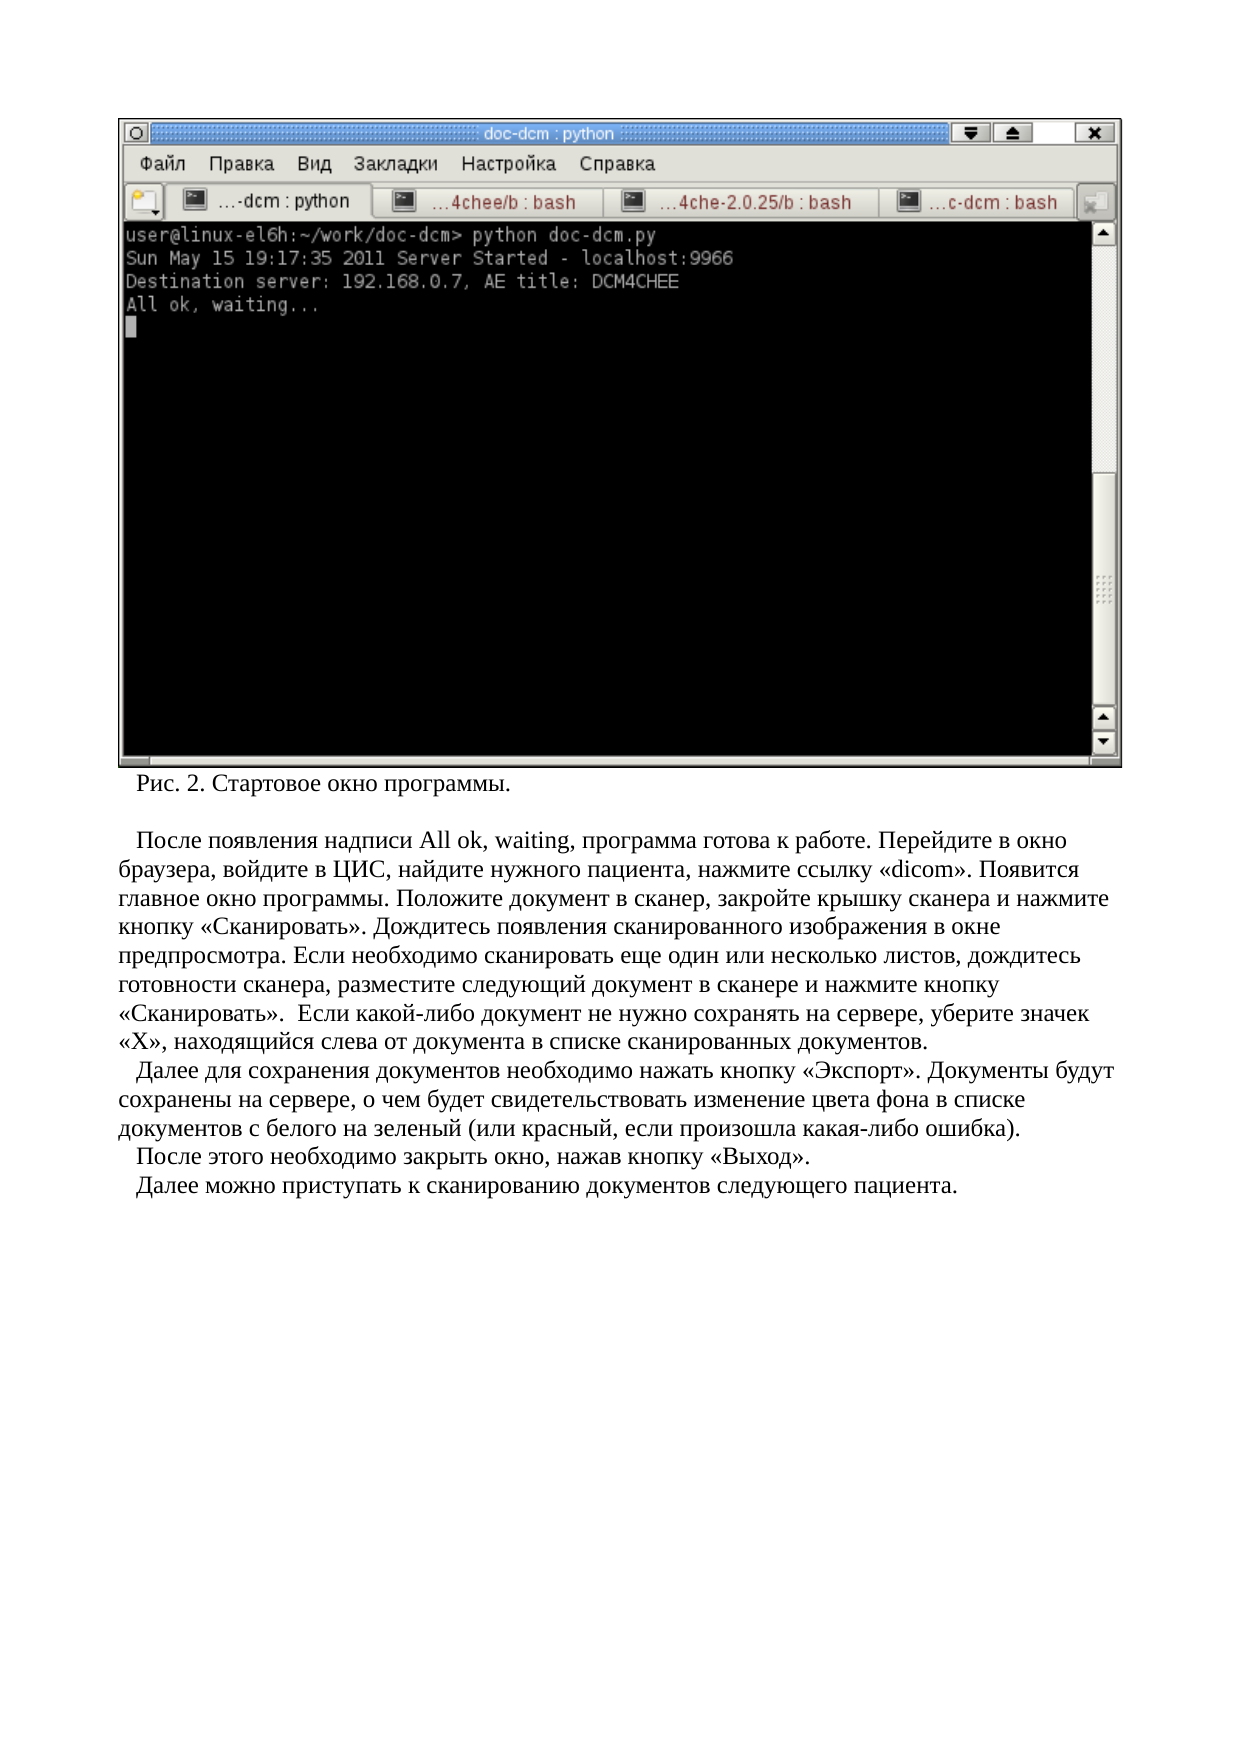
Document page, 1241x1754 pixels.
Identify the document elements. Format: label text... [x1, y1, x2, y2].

text После появления надписи All ok, waiting, программа готова к работе. Перейдите в окно браузера, войдите в ЦИС, найдите нужного пациента, нажмите ссылку «dicom». Появится главное окно программы. Положите документ в сканер, закройте крышку сканера и нажмите кнопку «Сканировать». Дождитесь появления сканированного изображения в окне предпросмотра. Если необходимо сканировать еще один или несколько листов, дождитесь готовности сканера, разместите следующий документ в сканере и нажмите кнопку «Сканировать». Если какой-либо документ не нужно сохранять на сервере, уберите значек «Х», находящийся слева от документа в списке сканированных документов. [118, 825, 1122, 1055]
text Рис. 2. Стартовое окно программы. [118, 768, 1122, 796]
picture [118, 118, 1123, 768]
text Далее для сохранения документов необходимо нажать кнопку «Экспорт». Документы будут сохранены на сервере, о чем будет свидетельствовать изменение цвета фона в списке документов с белого на зеленый (или красный, если произошла какая-либо ошибка). [118, 1055, 1122, 1141]
text Далее можно приступать к сканированию документов следующего пациента. [118, 1170, 1122, 1199]
text После этого необходимо закрыть окно, нажав кнопку «Выход». [118, 1141, 1122, 1170]
